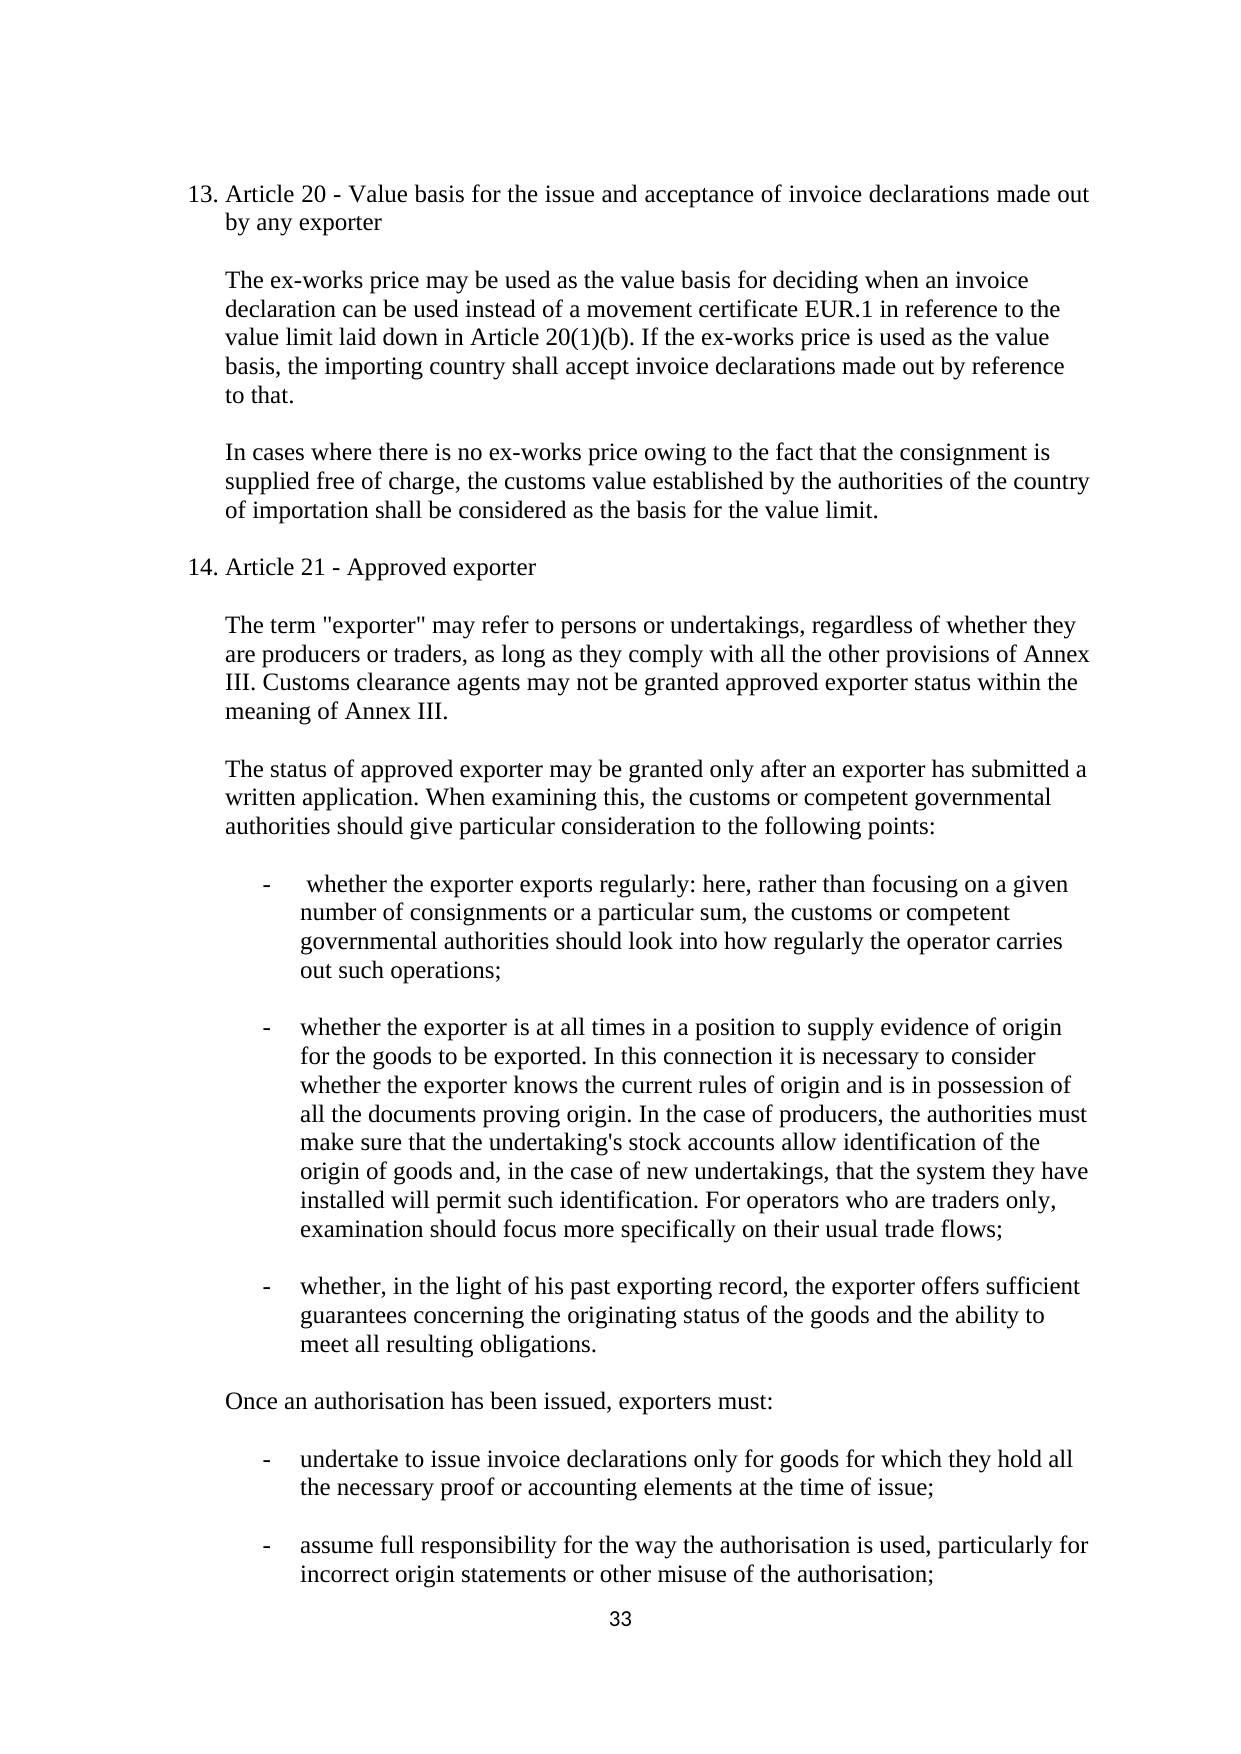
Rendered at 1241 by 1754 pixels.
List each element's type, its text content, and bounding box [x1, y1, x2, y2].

text Once an authorisation has been issued, exporters must: [150, 1386, 1090, 1415]
list whether the exporter is at all times in a position to supply evidence of origin for the goods to be exported. In this connection it is necessary to consider whether the exporter knows the current rules of origin and is in possession of all the documents proving origin. In the case of producers, the authorities must make sure that the undertaking's stock accounts allow identification of the origin of goods and, in the case of new undertakings, that the system they have installed will permit such identification. For operators who are traders only, examination should focus more specifically on their usual trade flows; [262, 1012, 1090, 1242]
list whether the exporter exports regularly: here, rather than focusing on a given number of consignments or a particular sum, the customs or competent governmental authorities should look into how regularly the operator carries out such operations; [262, 869, 1090, 984]
list whether, in the light of his past exporting record, the exporter offers sufficient guarantees concerning the originating status of the goods and the ability to meet all resulting obligations. [262, 1271, 1090, 1357]
text The ex-works price may be used as the value basis for deciding when an invoice declaration can be used instead of a movement certificate EUR.1 in reference to the value limit laid down in Article 20(1)(b). If the ex-works price is used as the value basis, the importing country shall accept invoice declarations made out by reference to that. [225, 265, 1090, 409]
list undertake to issue invoice declarations only for goods for which they hold all the necessary proof or accounting elements at the time of issue; [262, 1444, 1090, 1501]
text The term "exporter" may refer to persons or undertakings, regardless of whether they are producers or traders, as long as they comply with all the other provisions of Annex III. Customs clearance agents may not be granted approved exporter status within the meaning of Annex III. [225, 610, 1090, 725]
text The status of approved exporter may be granted only after an exporter has submitted a written application. When examining this, the customs or competent governmental authorities should give particular consideration to the following points: [225, 754, 1090, 840]
list Article 21 - Approved exporter [187, 552, 1090, 581]
list Article 20 - Value basis for the issue and acceptance of invoice declarations made out by any exporter [187, 179, 1090, 236]
text In cases where there is no ex-works price owing to the fact that the consignment is supplied free of charge, the customs value established by the authorities of the country of importation shall be considered as the basis for the value limit. [225, 437, 1090, 524]
list assume full responsibility for the way the authorisation is used, particularly for incorrect origin statements or other misuse of the authorisation; [262, 1530, 1090, 1587]
